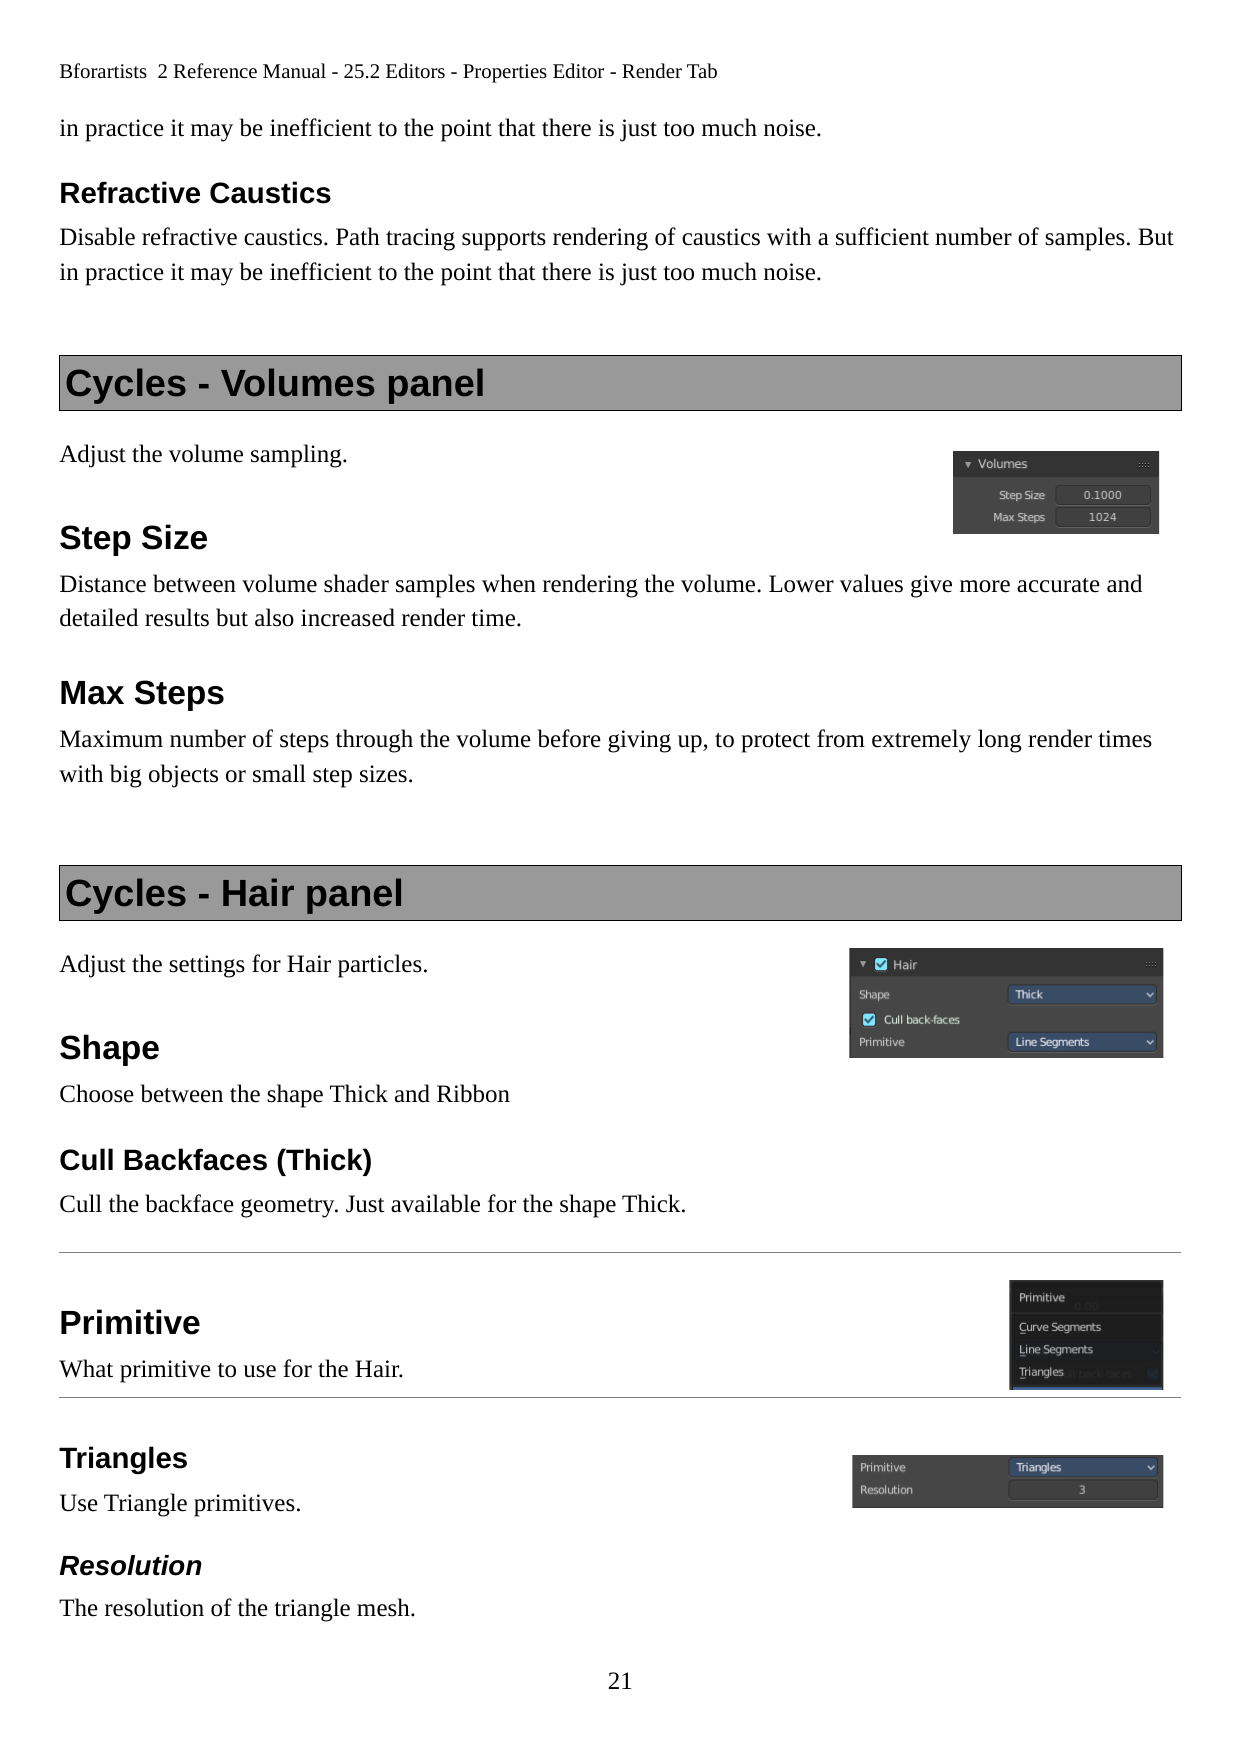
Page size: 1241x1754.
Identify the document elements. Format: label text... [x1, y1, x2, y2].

picture [852, 1455, 1164, 1508]
text Disable refractive caustics. Path tracing supports rendering of caustics with a sufficient number of samples. But in practice it may be inefficient to the point that there is just too much noise. [59, 222, 1181, 286]
text Cull the backface geometry. Just available for the shape Thick. [59, 1189, 1181, 1217]
picture [953, 451, 1160, 534]
subtitle Cull Backfaces (Thick) [59, 1142, 1181, 1176]
subtitle Shape [59, 1028, 1181, 1066]
subtitle Max Steps [59, 673, 1181, 712]
text Maximum number of steps through the volume before giving up, to protect from extremely long render times with big objects or small step sizes. [59, 724, 1181, 787]
picture [1009, 1280, 1164, 1390]
text Distance between volume shader samples when rendering the volume. Lower values give more accurate and detailed results but also increased render time. [59, 569, 1181, 632]
text Adjust the settings for Hair particles. [59, 949, 849, 978]
subtitle Triangles [59, 1441, 1181, 1475]
subtitle Refractive Caustics [59, 176, 1181, 210]
subtitle Primitive [59, 1303, 1009, 1341]
subtitle Resolution [59, 1549, 1181, 1581]
text What primitive to use for the Hair. [59, 1354, 1009, 1383]
table_header Cycles - Volumes panel [60, 356, 1181, 410]
text Use Triangle primitives. [59, 1488, 1181, 1516]
table_header Cycles - Hair panel [60, 866, 1181, 920]
text The resolution of the triangle mesh. [59, 1593, 1181, 1622]
text Adjust the volume sampling. [59, 439, 1181, 468]
subtitle Step Size [59, 517, 1181, 556]
subtitle [1164, 1303, 1181, 1341]
text in practice it may be inefficient to the point that there is just too much noise. [59, 113, 1181, 141]
picture [849, 948, 1164, 1058]
text Choose between the shape Thick and Ribbon [59, 1079, 1181, 1107]
